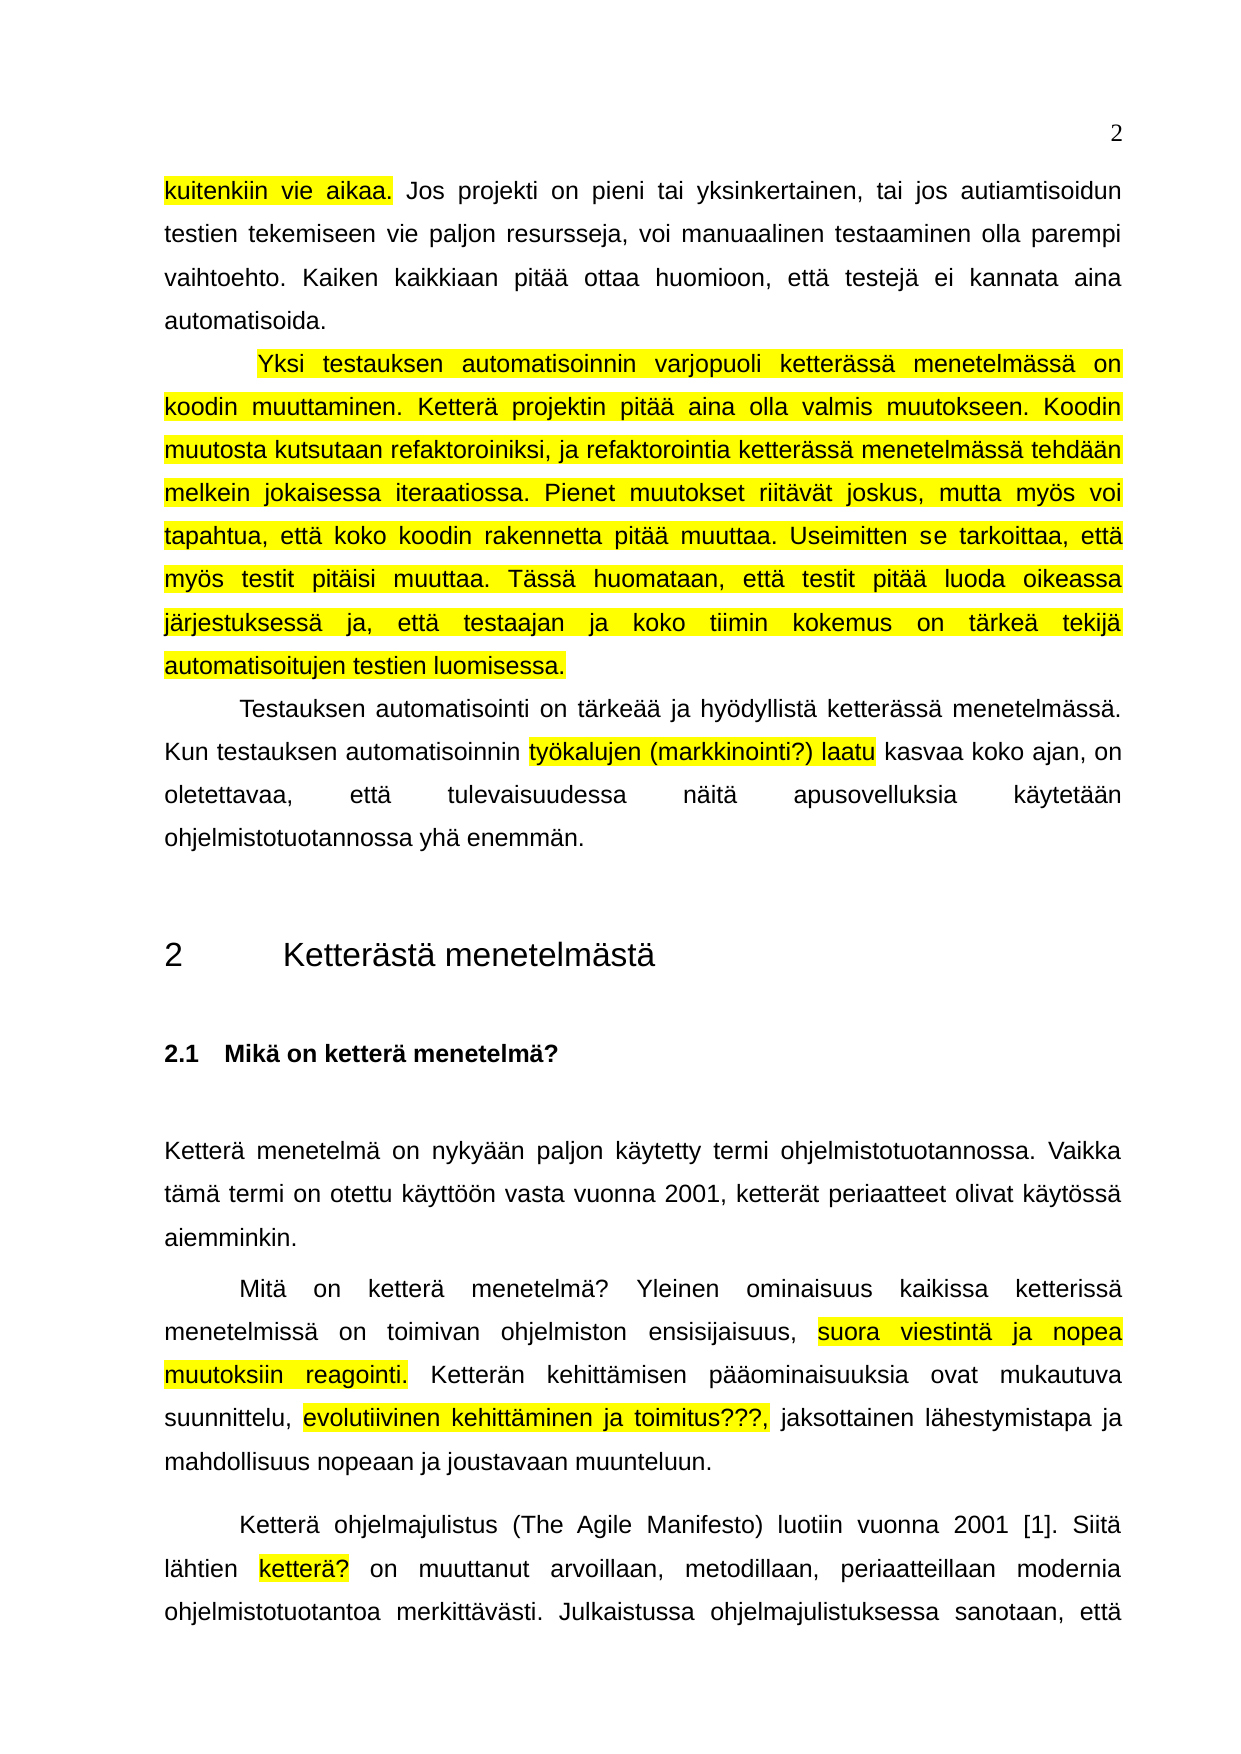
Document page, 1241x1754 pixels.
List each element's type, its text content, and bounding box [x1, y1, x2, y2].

text Ketterä ohjelmajulistus (The Agile Manifesto) luotiin vuonna 2001 [1]. Siitä lähtien ketterä? on muuttanut arvoillaan, metodillaan, periaatteillaan modernia ohjelmistotuotantoa merkittävästi. Julkaistussa ohjelmajulistuksessa sanotaan, että [164, 1510, 1123, 1625]
text Yksi testauksen automatisoinnin varjopuoli ketterässä menetelmässä on koodin muuttaminen. Ketterä projektin pitää aina olla valmis muutokseen. Koodin muutosta kutsutaan refaktoroiniksi, ja refaktorointia ketterässä menetelmässä tehdään melkein jokaisessa iteraatiossa. Pienet muutokset riitävät joskus, mutta myös voi tapahtua, että koko koodin rakennetta pitää muuttaa. Useimitten se tarkoittaa, että myös testit pitäisi muuttaa. Tässä huomataan, että testit pitää luoda oikeassa järjestuksessä ja, että testaajan ja koko tiimin kokemus on tärkeä tekijä automatisoitujen testien luomisessa. [164, 349, 1123, 679]
text kuitenkiin vie aikaa. Jos projekti on pieni tai yksinkertainen, tai jos autiamtisoidun testien tekemiseen vie paljon resursseja, voi manuaalinen testaaminen olla parempi vaihtoehto. Kaiken kaikkiaan pitää ottaa huomioon, että testejä ei kannata aina automatisoida. [164, 176, 1123, 334]
text Mitä on ketterä menetelmä? Yleinen ominaisuus kaikissa ketterissä menetelmissä on toimivan ohjelmiston ensisijaisuus, suora viestintä ja nopea muutoksiin reagointi. Ketterän kehittämisen pääominaisuuksia ovat mukautuva suunnittelu, evolutiivinen kehittäminen ja toimitus???, jaksottainen lähestymistapa ja mahdollisuus nopeaan ja joustavaan muunteluun. [164, 1274, 1123, 1475]
subtitle Mikä on ketterä menetelmä? [164, 1039, 1123, 1068]
text Ketterä menetelmä on nykyään paljon käytetty termi ohjelmistotuotannossa. Vaikka tämä termi on otettu käyttöön vasta vuonna 2001, ketterät periaatteet olivat käytössä aiemminkin. [164, 1136, 1123, 1251]
text Testauksen automatisointi on tärkeää ja hyödyllistä ketterässä menetelmässä. Kun testauksen automatisoinnin työkalujen (markkinointi?) laatu kasvaa koko ajan, on oletettavaa, että tulevaisuudessa näitä apusovelluksia käytetään ohjelmistotuotannossa yhä enemmän. [164, 694, 1123, 852]
subtitle Ketterästä menetelmästä [164, 934, 1123, 973]
